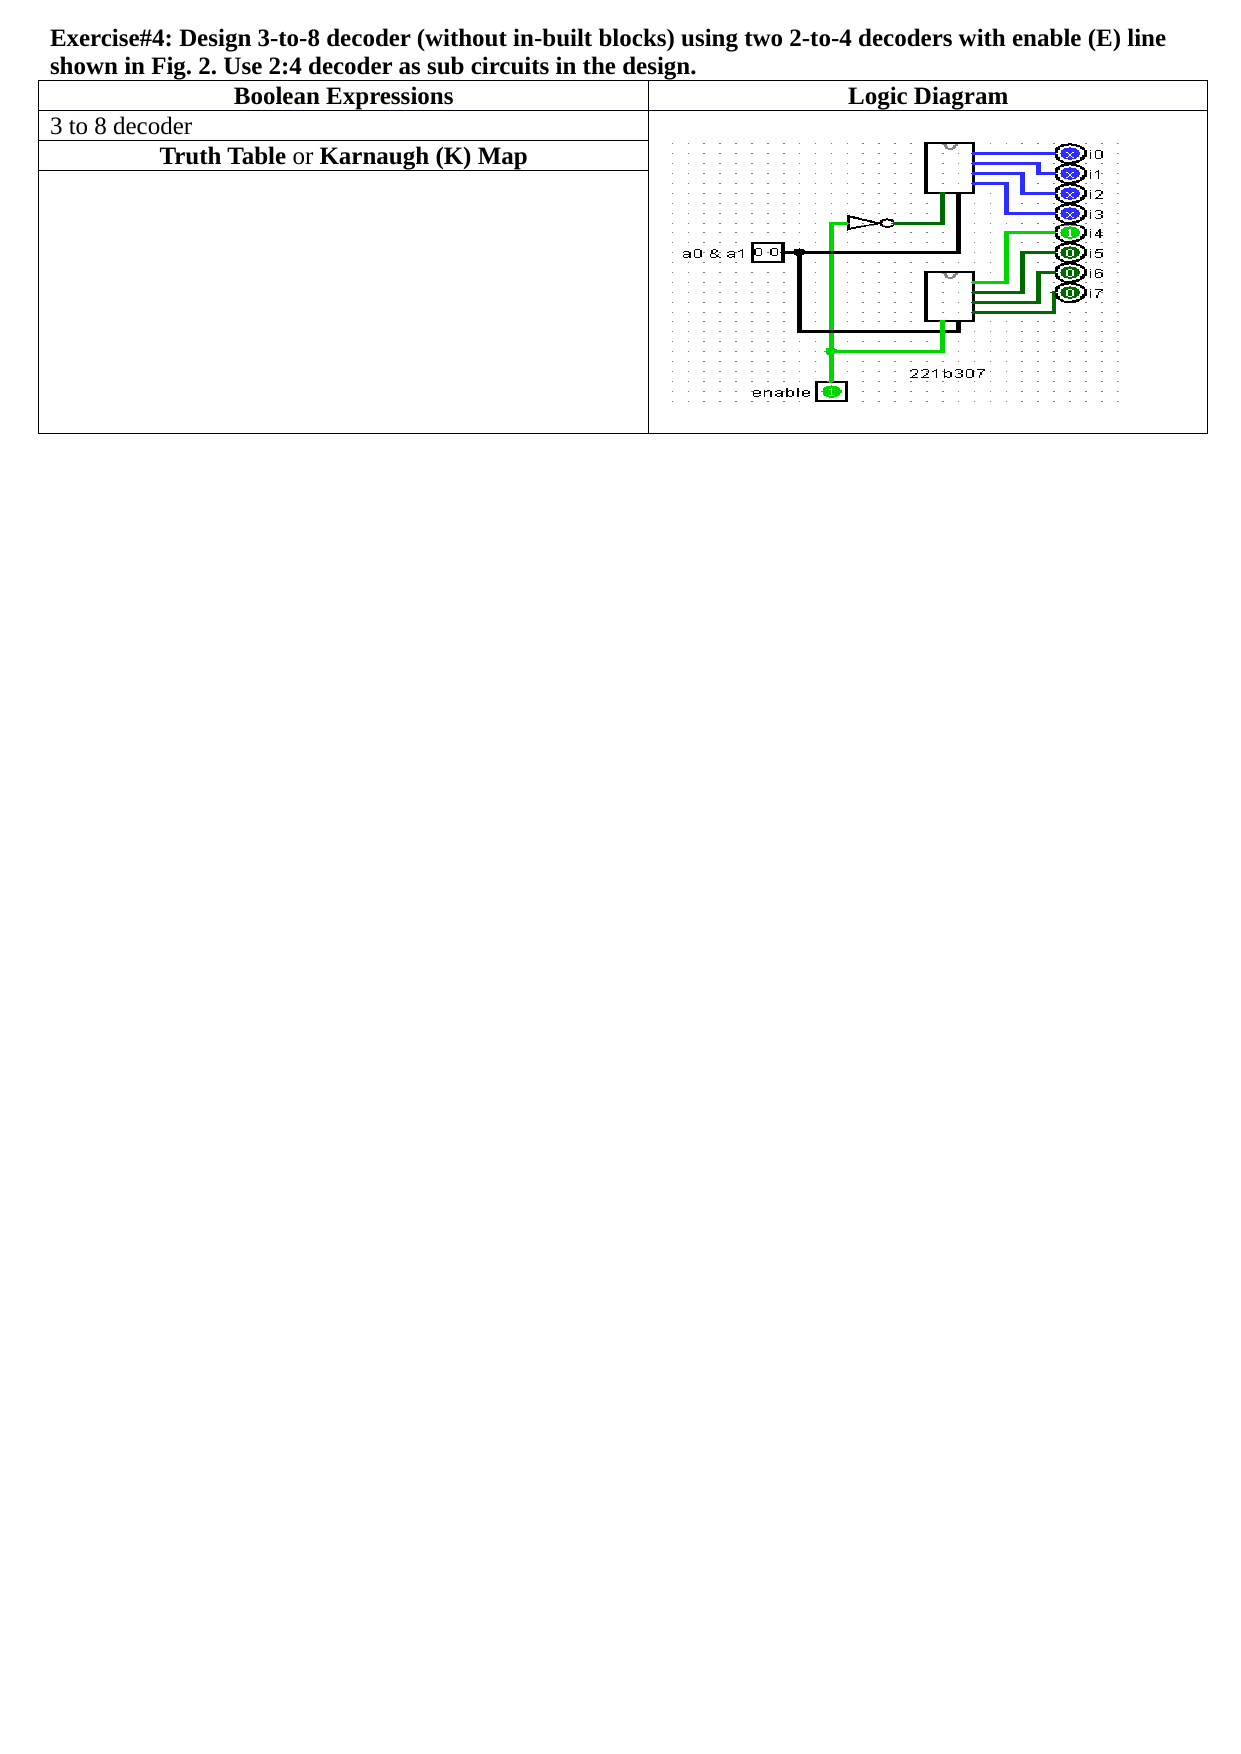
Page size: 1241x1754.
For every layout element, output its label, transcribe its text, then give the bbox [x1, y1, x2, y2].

table_cell [649, 111, 1207, 433]
table_cell 3 to 8 decoder [39, 111, 648, 140]
table_header Boolean Expressions [39, 81, 648, 110]
picture [661, 138, 1119, 404]
table_cell [39, 171, 648, 433]
table_header Logic Diagram [649, 81, 1207, 110]
text shown in Fig. 2. Use 2:4 decoder as sub circuits in the design. [50, 51, 1196, 80]
text Exercise#4: Design 3-to-8 decoder (without in-built blocks) using two 2-to-4 decoders with enable (E) line [50, 23, 1196, 51]
table_cell Truth Table or Karnaugh (K) Map [39, 141, 648, 169]
